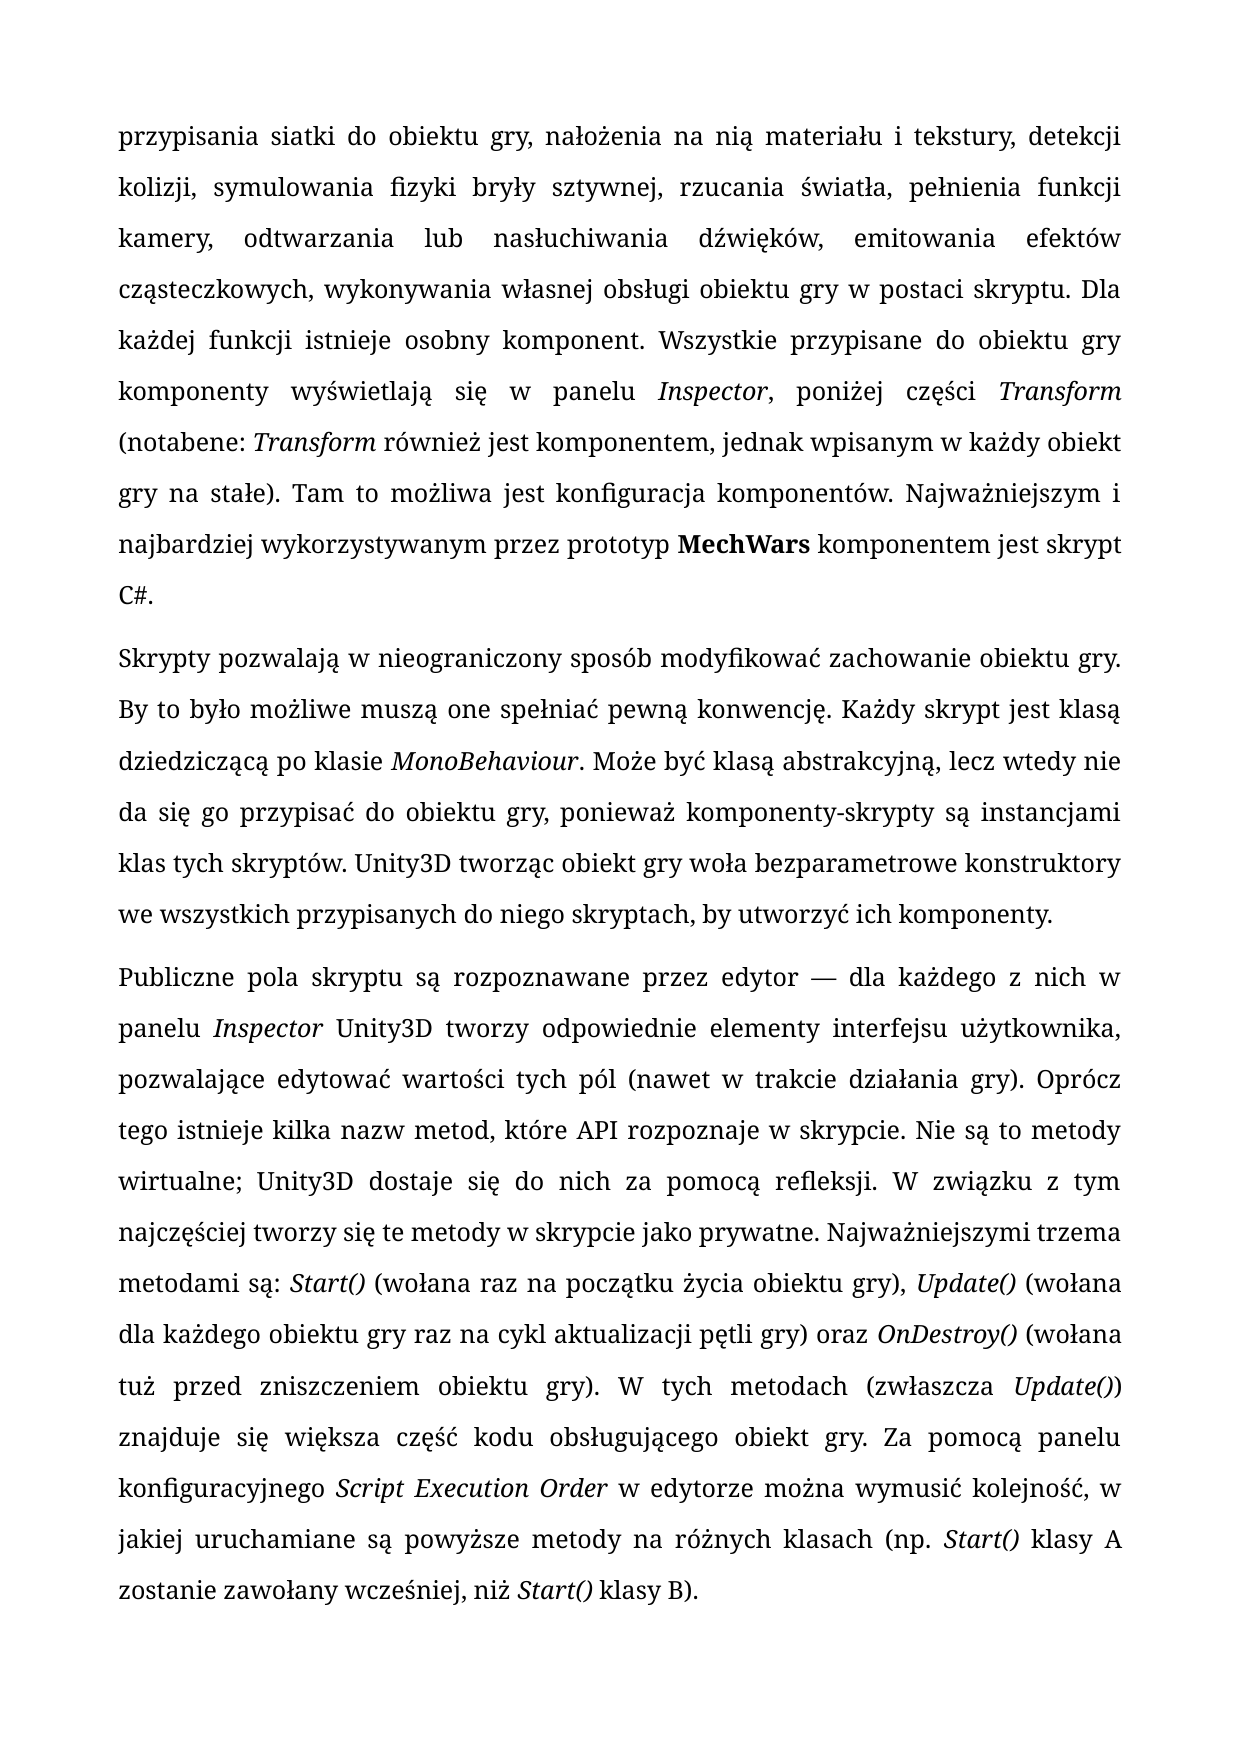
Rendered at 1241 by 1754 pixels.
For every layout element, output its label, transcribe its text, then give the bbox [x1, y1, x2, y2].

text Publiczne pola skryptu są rozpoznawane przez edytor — dla każdego z nich w panelu Inspector Unity3D tworzy odpowiednie elementy interfejsu użytkownika, pozwalające edytować wartości tych pól (nawet w trakcie działania gry). Oprócz tego istnieje kilka nazw metod, które API rozpoznaje w skrypcie. Nie są to metody wirtualne; Unity3D dostaje się do nich za pomocą refleksji. W związku z tym najczęściej tworzy się te metody w skrypcie jako prywatne. Najważniejszymi trzema metodami są: Start() (wołana raz na początku życia obiektu gry), Update() (wołana dla każdego obiektu gry raz na cykl aktualizacji pętli gry) oraz OnDestroy() (wołana tuż przed zniszczeniem obiektu gry). W tych metodach (zwłaszcza Update()) znajduje się większa część kodu obsługującego obiekt gry. Za pomocą panelu konfiguracyjnego Script Execution Order w edytorze można wymusić kolejność, w jakiej uruchamiane są powyższe metody na różnych klasach (np. Start() klasy A zostanie zawołany wcześniej, niż Start() klasy B). [118, 960, 1122, 1606]
text przypisania siatki do obiektu gry, nałożenia na nią materiału i tekstury, detekcji kolizji, symulowania fizyki bryły sztywnej, rzucania światła, pełnienia funkcji kamery, odtwarzania lub nasłuchiwania dźwięków, emitowania efektów cząsteczkowych, wykonywania własnej obsługi obiektu gry w postaci skryptu. Dla każdej funkcji istnieje osobny komponent. Wszystkie przypisane do obiektu gry komponenty wyświetlają się w panelu Inspector, poniżej części Transform (notabene: Transform również jest komponentem, jednak wpisanym w każdy obiekt gry na stałe). Tam to możliwa jest konfiguracja komponentów. Najważniejszym i najbardziej wykorzystywanym przez prototyp MechWars komponentem jest skrypt C#. [118, 118, 1122, 612]
text Skrypty pozwalają w nieograniczony sposób modyfikować zachowanie obiektu gry. By to było możliwe muszą one spełniać pewną konwencję. Każdy skrypt jest klasą dziedziczącą po klasie MonoBehaviour. Może być klasą abstrakcyjną, lecz wtedy nie da się go przypisać do obiektu gry, ponieważ komponenty-skrypty są instancjami klas tych skryptów. Unity3D tworząc obiekt gry woła bezparametrowe konstruktory we wszystkich przypisanych do niego skryptach, by utworzyć ich komponenty. [118, 641, 1122, 930]
